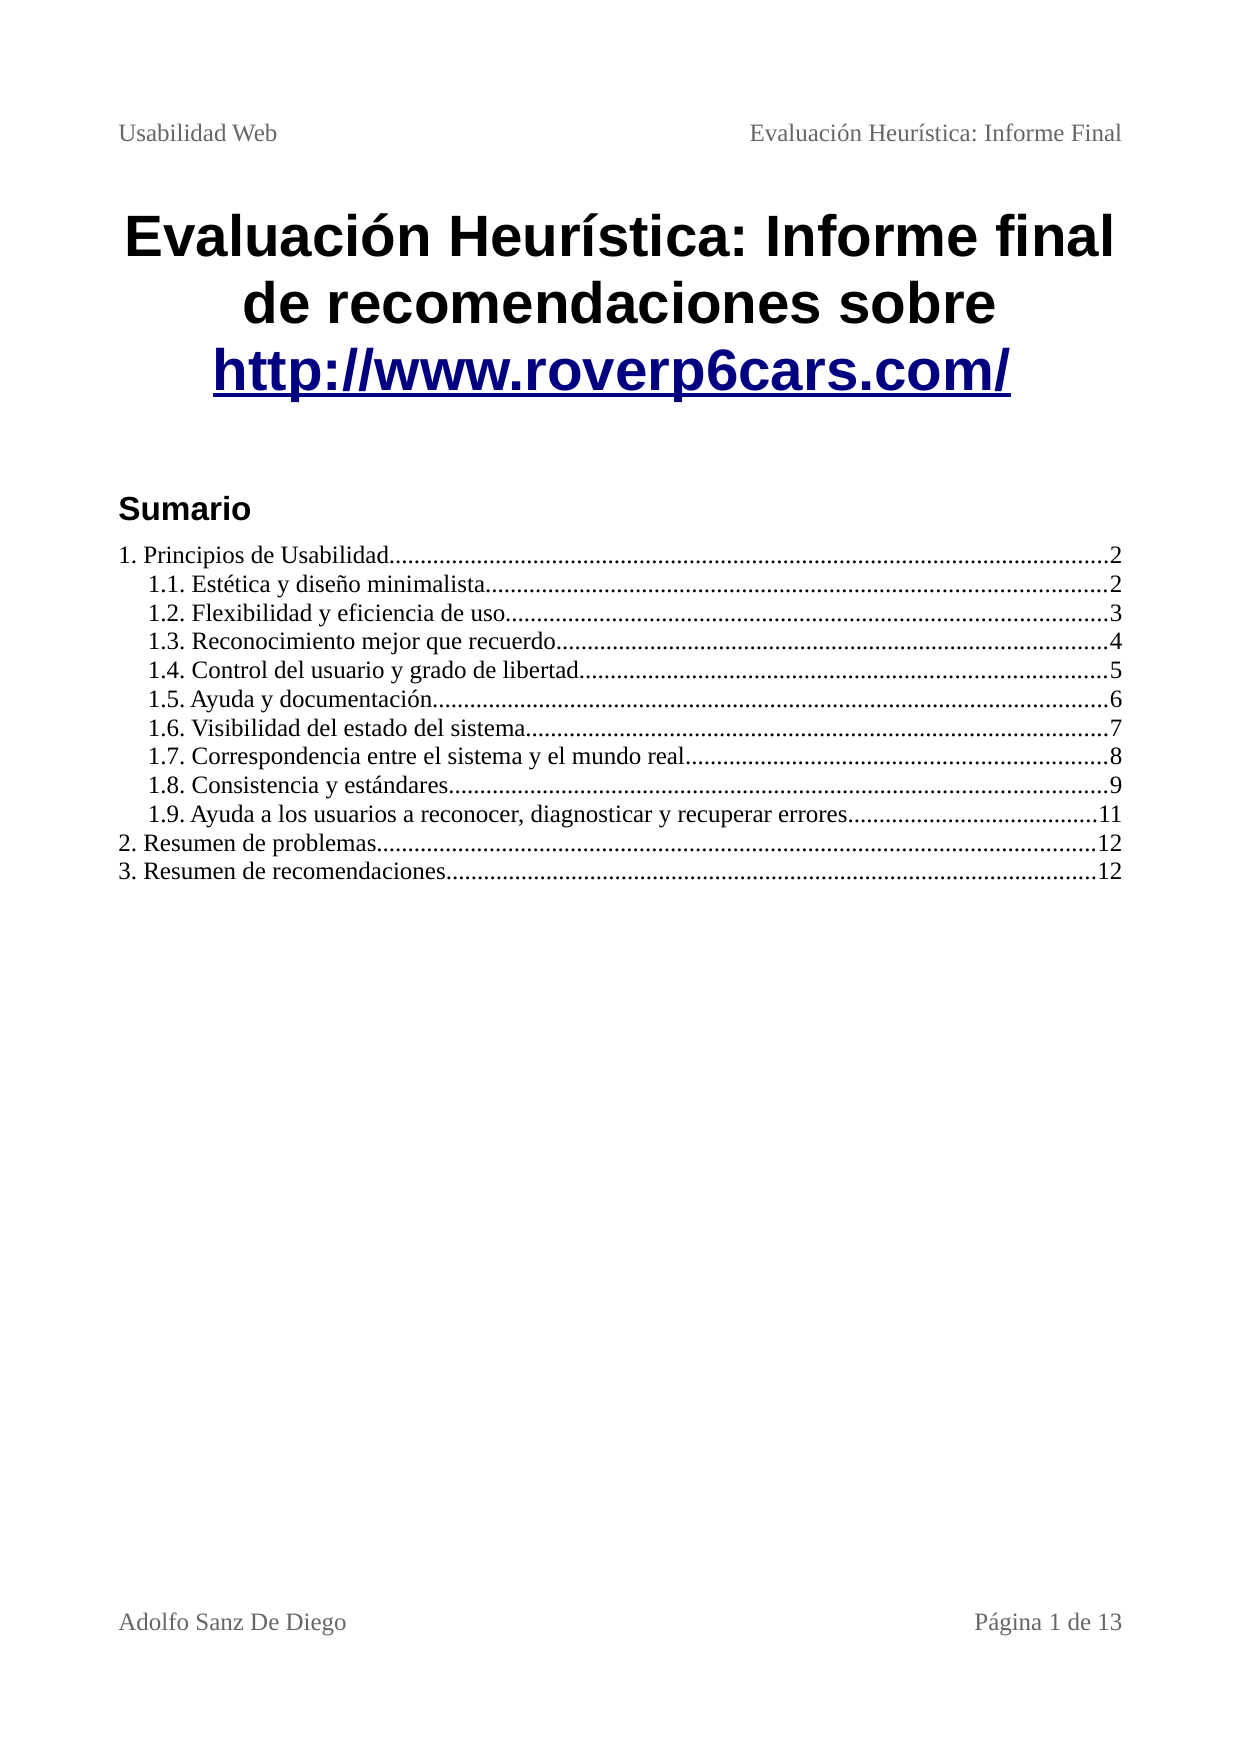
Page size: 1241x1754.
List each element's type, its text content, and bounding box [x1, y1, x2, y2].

text 1.1. Estética y diseño minimalista 2 [148, 569, 1122, 598]
text 2. Resumen de problemas 12 [118, 828, 1122, 856]
text 1.2. Flexibilidad y eficiencia de uso 3 [148, 598, 1122, 626]
text 1.8. Consistencia y estándares 9 [148, 770, 1122, 799]
text 1.4. Control del usuario y grado de libertad 5 [148, 655, 1122, 684]
text 1.7. Correspondencia entre el sistema y el mundo real 8 [148, 741, 1122, 770]
text 1.9. Ayuda a los usuarios a reconocer, diagnosticar y recuperar errores 11 [148, 799, 1122, 828]
subtitle Sumario [118, 489, 1122, 528]
text 1.3. Reconocimiento mejor que recuerdo 4 [148, 626, 1122, 655]
text 1.6. Visibilidad del estado del sistema 7 [148, 713, 1122, 741]
title Evaluación Heurística: Informe final de recomendaciones sobre http://www.roverp6cars.com/ [118, 201, 1122, 403]
text 3. Resumen de recomendaciones 12 [118, 856, 1122, 885]
text 1. Principios de Usabilidad 2 [118, 540, 1122, 569]
text 1.5. Ayuda y documentación 6 [148, 684, 1122, 713]
